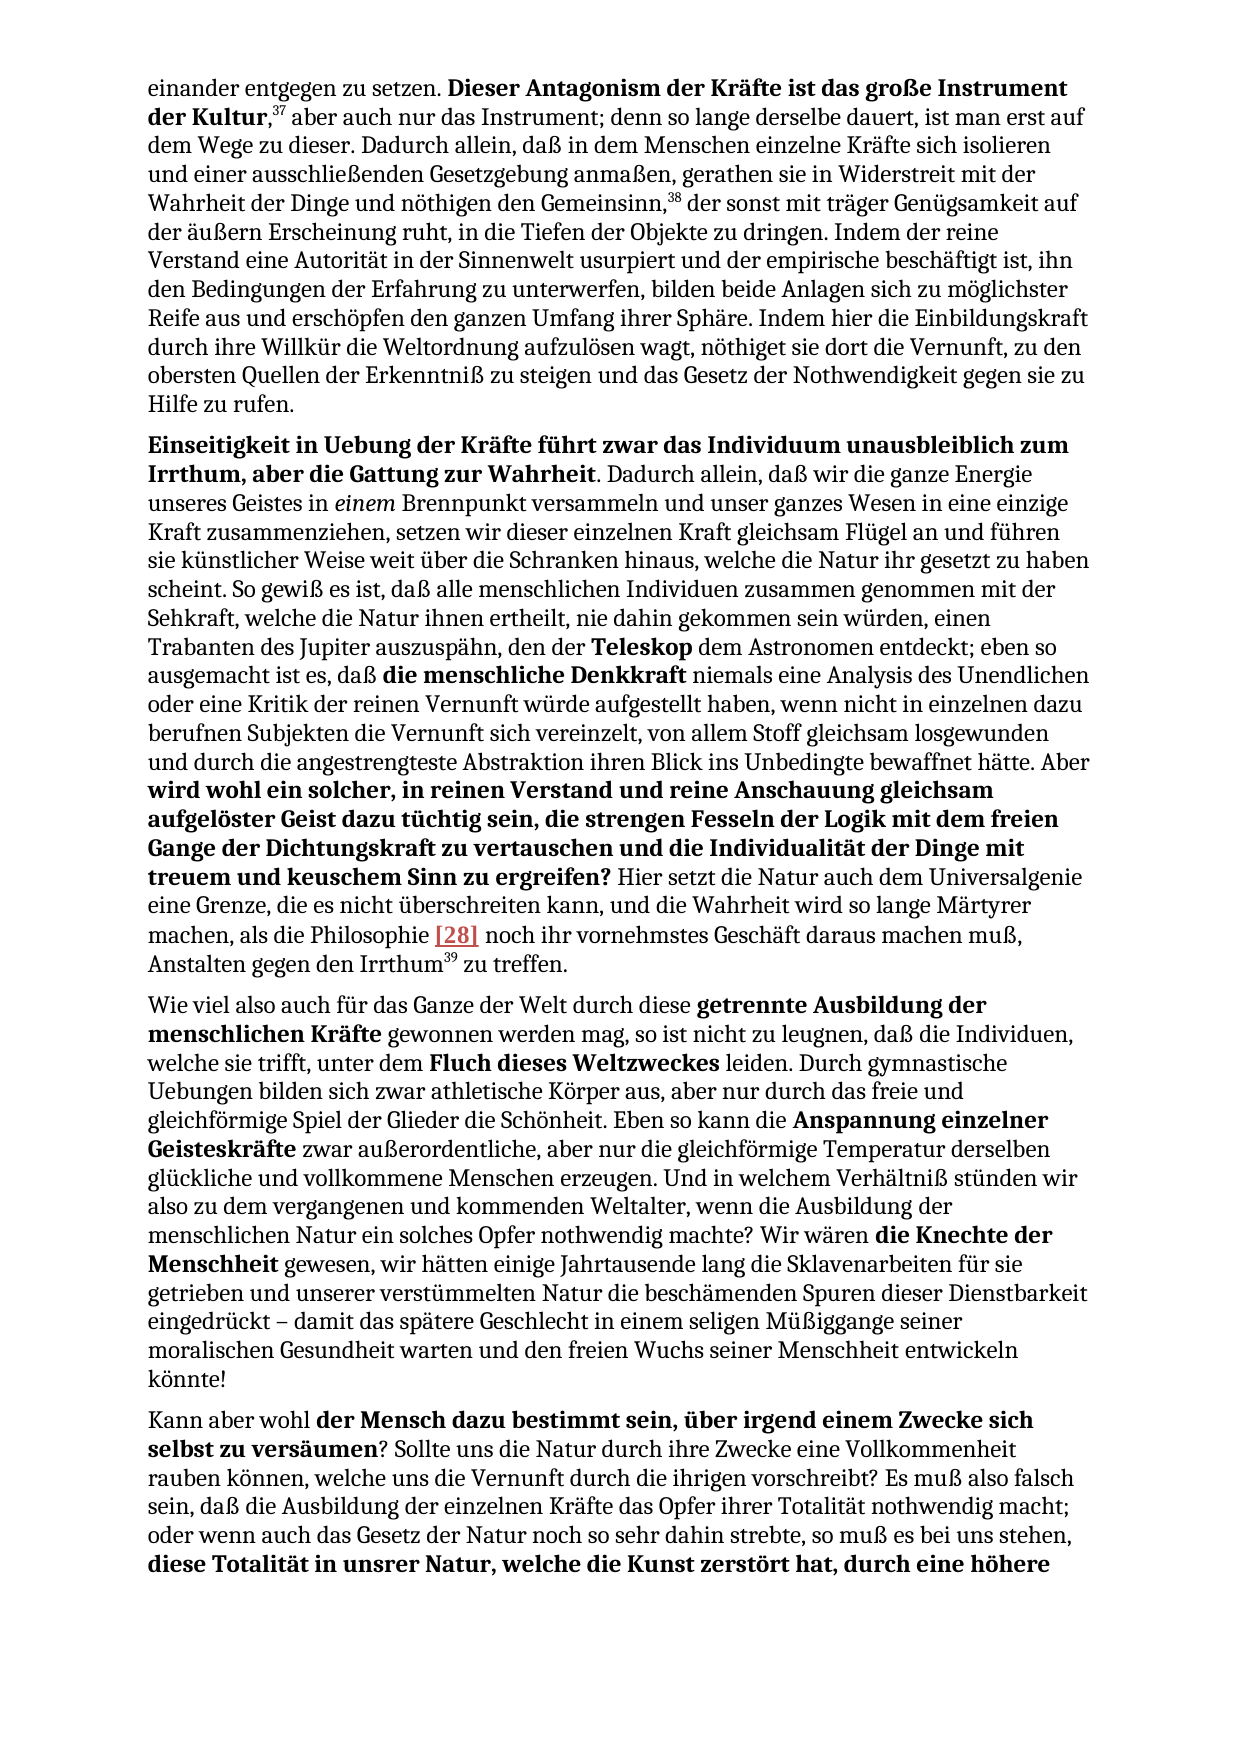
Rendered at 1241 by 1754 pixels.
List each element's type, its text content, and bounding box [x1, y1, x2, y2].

text Einseitigkeit in Uebung der Kräfte führt zwar das Individuum unausbleiblich zum Irrthum, aber die Gattung zur Wahrheit. Dadurch allein, daß wir die ganze Energie unseres Geistes in einem Brennpunkt versammeln und unser ganzes Wesen in eine einzige Kraft zusammenziehen, setzen wir dieser einzelnen Kraft gleichsam Flügel an und führen sie künstlicher Weise weit über die Schranken hinaus, welche die Natur ihr gesetzt zu haben scheint. So gewiß es ist, daß alle menschlichen Individuen zusammen genommen mit der Sehkraft, welche die Natur ihnen ertheilt, nie dahin gekommen sein würden, einen Trabanten des Jupiter auszuspähn, den der Teleskop dem Astronomen entdeckt; eben so ausgemacht ist es, daß die menschliche Denkkraft niemals eine Analysis des Unendlichen oder eine Kritik der reinen Vernunft würde aufgestellt haben, wenn nicht in einzelnen dazu berufnen Subjekten die Vernunft sich vereinzelt, von allem Stoff gleichsam losgewunden und durch die angestrengteste Abstraktion ihren Blick ins Unbedingte bewaffnet hätte. Aber wird wohl ein solcher, in reinen Verstand und reine Anschauung gleichsam aufgelöster Geist dazu tüchtig sein, die strengen Fesseln der Logik mit dem freien Gange der Dichtungskraft zu vertauschen und die Individualität der Dinge mit treuem und keuschem Sinn zu ergreifen? Hier setzt die Natur auch dem Universalgenie eine Grenze, die es nicht überschreiten kann, und die Wahrheit wird so lange Märtyrer machen, als die Philosophie [28] noch ihr vornehmstes Geschäft daraus machen muß, Anstalten gegen den Irrthum zu treffen. [148, 431, 1092, 978]
text Kann aber wohl der Mensch dazu bestimmt sein, über irgend einem Zwecke sich selbst zu versäumen? Sollte uns die Natur durch ihre Zwecke eine Vollkommenheit rauben können, welche uns die Vernunft durch die ihrigen vorschreibt? Es muß also falsch sein, daß die Ausbildung der einzelnen Kräfte das Opfer ihrer Totalität nothwendig macht; oder wenn auch das Gesetz der Natur noch so sehr dahin strebte, so muß es bei uns stehen, diese Totalität in unsrer Natur, welche die Kunst zerstört hat, durch eine höhere [148, 1406, 1092, 1578]
text einander entgegen zu setzen. Dieser Antagonism der Kräfte ist das große Instrument der Kultur, aber auch nur das Instrument; denn so lange derselbe dauert, ist man erst auf dem Wege zu dieser. Dadurch allein, daß in dem Menschen einzelne Kräfte sich isolieren und einer ausschließenden Gesetzgebung anmaßen, gerathen sie in Widerstreit mit der Wahrheit der Dinge und nöthigen den Gemeinsinn, der sonst mit träger Genügsamkeit auf der äußern Erscheinung ruht, in die Tiefen der Objekte zu dringen. Indem der reine Verstand eine Autorität in der Sinnenwelt usurpiert und der empirische beschäftigt ist, ihn den Bedingungen der Erfahrung zu unterwerfen, bilden beide Anlagen sich zu möglichster Reife aus und erschöpfen den ganzen Umfang ihrer Sphäre. Indem hier die Einbildungskraft durch ihre Willkür die Weltordnung aufzulösen wagt, nöthiget sie dort die Vernunft, zu den obersten Quellen der Erkenntniß zu steigen und das Gesetz der Nothwendigkeit gegen sie zu Hilfe zu rufen. [148, 74, 1092, 419]
text Wie viel also auch für das Ganze der Welt durch diese getrennte Ausbildung der menschlichen Kräfte gewonnen werden mag, so ist nicht zu leugnen, daß die Individuen, welche sie trifft, unter dem Fluch dieses Weltzweckes leiden. Durch gymnastische Uebungen bilden sich zwar athletische Körper aus, aber nur durch das freie und gleichförmige Spiel der Glieder die Schönheit. Eben so kann die Anspannung einzelner Geisteskräfte zwar außerordentliche, aber nur die gleichförmige Temperatur derselben glückliche und vollkommene Menschen erzeugen. Und in welchem Verhältniß stünden wir also zu dem vergangenen und kommenden Weltalter, wenn die Ausbildung der menschlichen Natur ein solches Opfer nothwendig machte? Wir wären die Knechte der Menschheit gewesen, wir hätten einige Jahrtausende lang die Sklavenarbeiten für sie getrieben und unserer verstümmelten Natur die beschämenden Spuren dieser Dienstbarkeit eingedrückt – damit das spätere Geschlecht in einem seligen Müßiggange seiner moralischen Gesundheit warten und den freien Wuchs seiner Menschheit entwickeln könnte! [148, 991, 1092, 1393]
